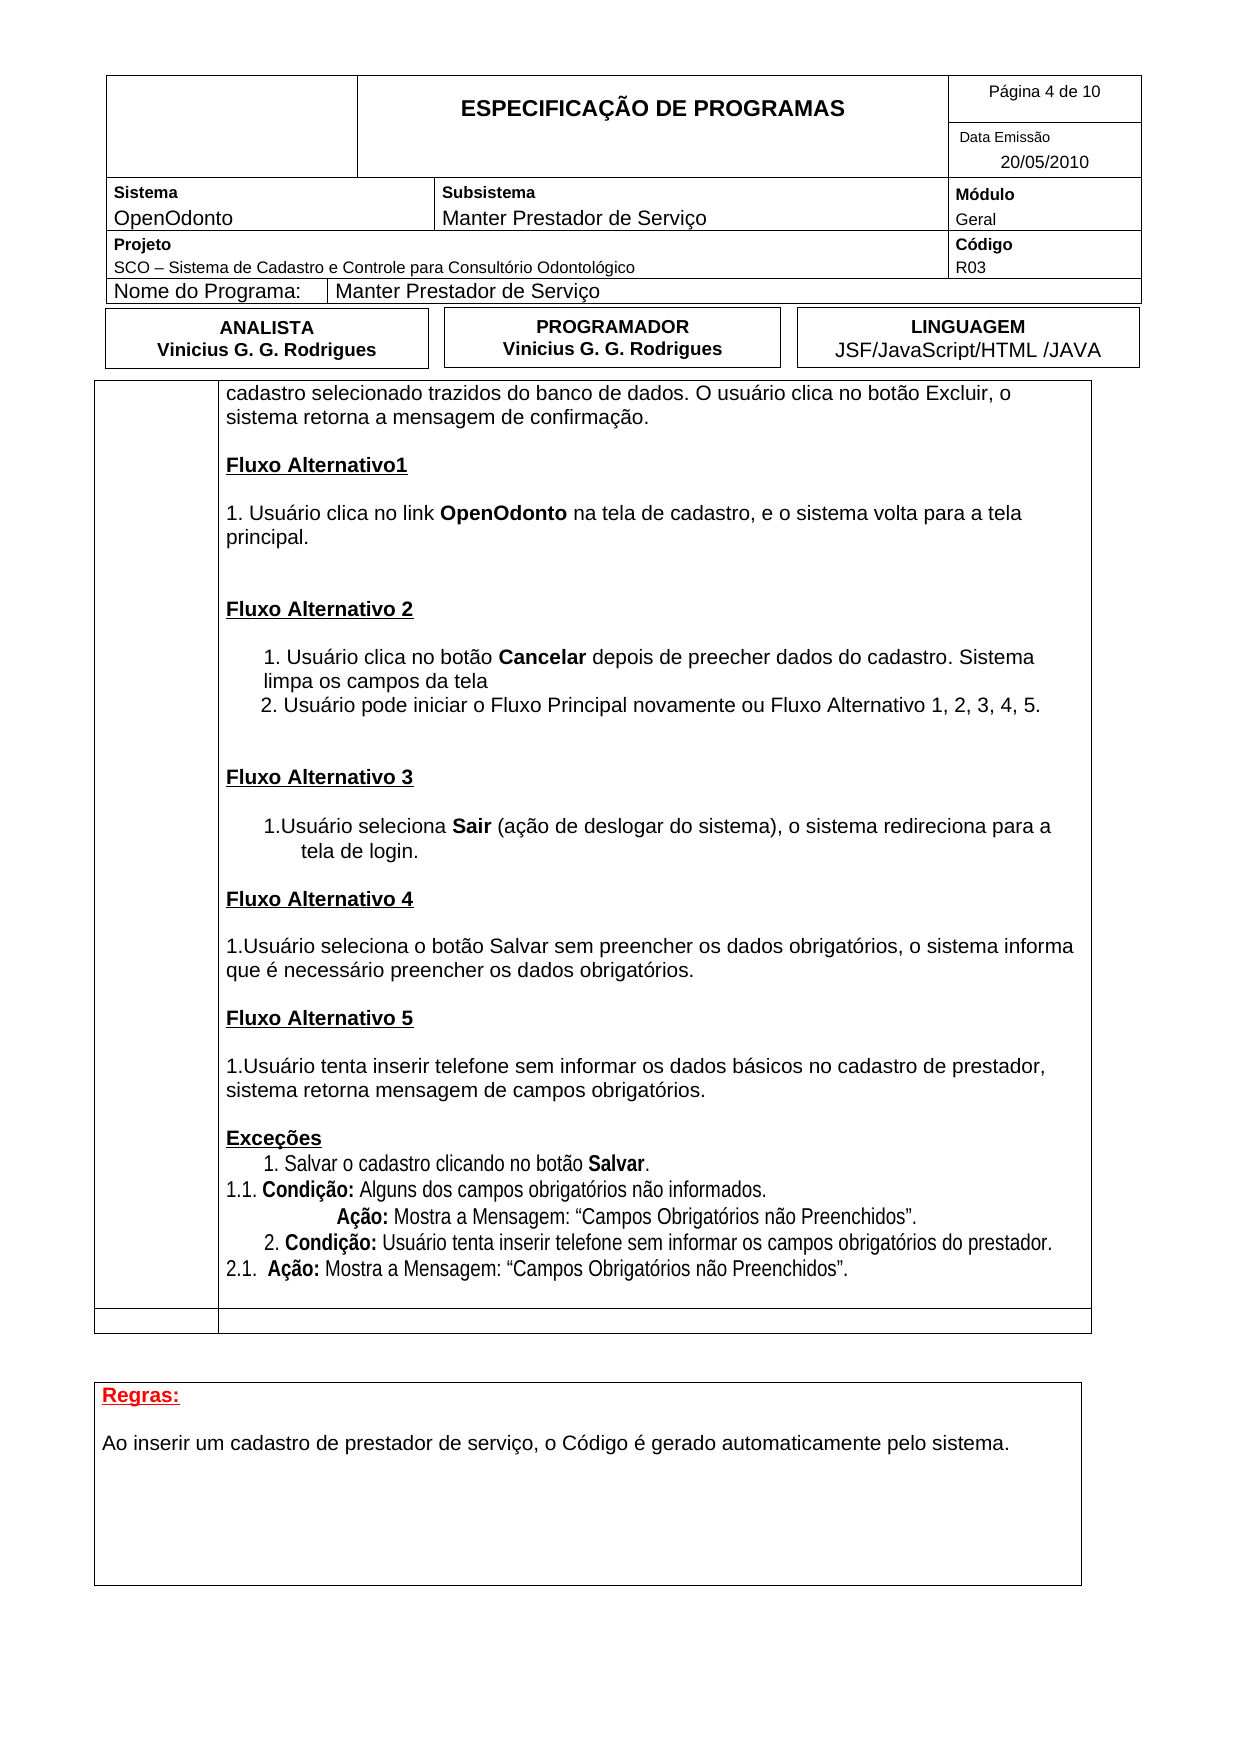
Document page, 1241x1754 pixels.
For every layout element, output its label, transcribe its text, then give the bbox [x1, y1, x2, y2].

table_header [95, 381, 218, 1308]
table_header Regras: Ao inserir um cadastro de prestador de serviço, o Código é gerado automaticamente pelo sistema. [95, 1383, 1081, 1585]
table_cell [219, 1309, 1091, 1333]
table_cell [95, 1309, 218, 1333]
table_header cadastro selecionado trazidos do banco de dados. O usuário clica no botão Excluir, o sistema retorna a mensagem de confirmação. Fluxo Alternativo1 1. Usuário clica no link OpenOdonto na tela de cadastro, e o sistema volta para a tela principal. Fluxo Alternativo 2 1. Usuário clica no botão Cancelar depois de preecher dados do cadastro. Sistema limpa os campos da tela 2. Usuário pode iniciar o Fluxo Principal novamente ou Fluxo Alternativo 1, 2, 3, 4, 5. Fluxo Alternativo 3 Usuário seleciona Sair (ação de deslogar do sistema), o sistema redireciona para a tela de login. Fluxo Alternativo 4 Usuário seleciona o botão Salvar sem preencher os dados obrigatórios, o sistema informa que é necessário preencher os dados obrigatórios. Fluxo Alternativo 5 Usuário tenta inserir telefone sem informar os dados básicos no cadastro de prestador, sistema retorna mensagem de campos obrigatórios. Exceções 1. Salvar o cadastro clicando no botão Salvar. 1.1. Condição: Alguns dos campos obrigatórios não informados. Ação: Mostra a Mensagem: “Campos Obrigatórios não Preenchidos”. 2. Condição: Usuário tenta inserir telefone sem informar os campos obrigatórios do prestador. 2.1. Ação: Mostra a Mensagem: “Campos Obrigatórios não Preenchidos”. [219, 381, 1091, 1308]
